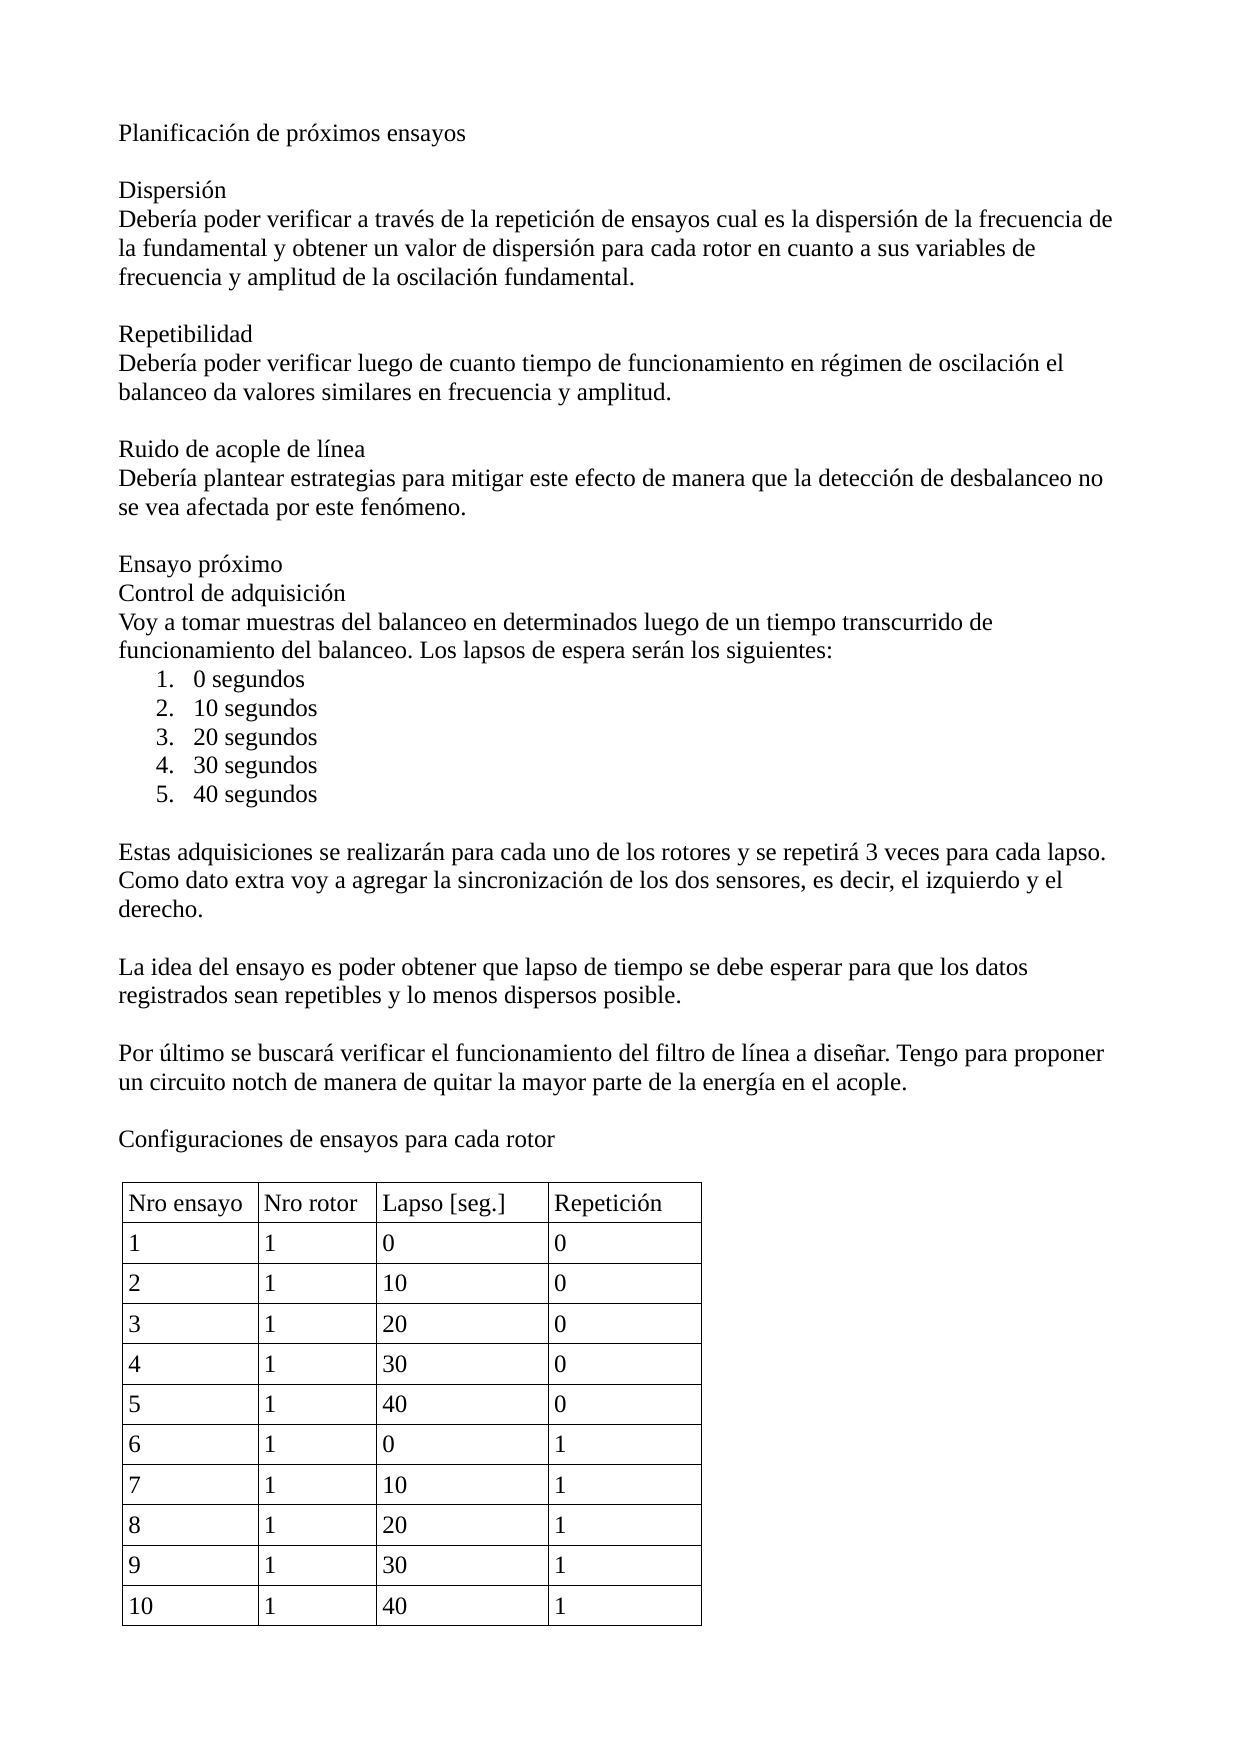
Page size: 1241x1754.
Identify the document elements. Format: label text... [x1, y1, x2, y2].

text Control de adquisición [118, 578, 1122, 607]
table_cell 1 [259, 1264, 376, 1303]
text Dispersión [118, 176, 1122, 204]
table_cell 0 [549, 1344, 701, 1383]
table_cell 1 [259, 1505, 376, 1545]
table_cell 20 [377, 1304, 548, 1343]
table_cell 40 [377, 1586, 548, 1625]
table_cell 10 [377, 1264, 548, 1303]
list 30 segundos [156, 751, 1122, 779]
table_cell 1 [549, 1425, 701, 1464]
table_cell 1 [549, 1465, 701, 1504]
table_cell 0 [377, 1425, 548, 1464]
table_cell 1 [549, 1505, 701, 1545]
table_cell 1 [549, 1586, 701, 1625]
text Estas adquisiciones se realizarán para cada uno de los rotores y se repetirá 3 veces para cada lapso. Como dato extra voy a agregar la sincronización de los dos sensores, es decir, el izquierdo y el derecho. [118, 837, 1122, 923]
table_cell 1 [259, 1586, 376, 1625]
list 20 segundos [156, 722, 1122, 751]
list 0 segundos [156, 664, 1122, 693]
list 10 segundos [156, 693, 1122, 722]
table_header Nro rotor [259, 1183, 376, 1222]
text Repetibilidad [118, 319, 1122, 348]
text Ruido de acople de línea [118, 434, 1122, 463]
table_cell 4 [123, 1344, 258, 1383]
list 40 segundos [156, 779, 1122, 808]
table_cell 1 [259, 1344, 376, 1383]
table_cell 1 [259, 1465, 376, 1504]
table_header Lapso [seg.] [377, 1183, 548, 1222]
table_cell 3 [123, 1304, 258, 1343]
table_cell 20 [377, 1505, 548, 1545]
text Planificación de próximos ensayos [118, 118, 1122, 147]
text Voy a tomar muestras del balanceo en determinados luego de un tiempo transcurrido de funcionamiento del balanceo. Los lapsos de espera serán los siguientes: [118, 607, 1122, 664]
text Debería poder verificar luego de cuanto tiempo de funcionamiento en régimen de oscilación el balanceo da valores similares en frecuencia y amplitud. [118, 348, 1122, 406]
table_cell 10 [123, 1586, 258, 1625]
table_header Nro ensayo [123, 1183, 258, 1222]
text Debería plantear estrategias para mitigar este efecto de manera que la detección de desbalanceo no se vea afectada por este fenómeno. [118, 463, 1122, 521]
table_cell 10 [377, 1465, 548, 1504]
table_cell 0 [549, 1385, 701, 1424]
table_cell 1 [549, 1546, 701, 1585]
table_cell 1 [123, 1223, 258, 1262]
table_cell 9 [123, 1546, 258, 1585]
table_cell 5 [123, 1385, 258, 1424]
table_cell 1 [259, 1425, 376, 1464]
table_cell 0 [549, 1264, 701, 1303]
text Por último se buscará verificar el funcionamiento del filtro de línea a diseñar. Tengo para proponer un circuito notch de manera de quitar la mayor parte de la energía en el acople. [118, 1038, 1122, 1096]
table_cell 2 [123, 1264, 258, 1303]
table_header Repetición [549, 1183, 701, 1222]
table_cell 8 [123, 1505, 258, 1545]
text Debería poder verificar a través de la repetición de ensayos cual es la dispersión de la frecuencia de la fundamental y obtener un valor de dispersión para cada rotor en cuanto a sus variables de frecuencia y amplitud de la oscilación fundamental. [118, 204, 1122, 291]
table_cell 1 [259, 1223, 376, 1262]
table_cell 1 [259, 1385, 376, 1424]
table_cell 0 [549, 1223, 701, 1262]
table_cell 0 [549, 1304, 701, 1343]
table_cell 6 [123, 1425, 258, 1464]
table_cell 7 [123, 1465, 258, 1504]
table_cell 30 [377, 1344, 548, 1383]
text La idea del ensayo es poder obtener que lapso de tiempo se debe esperar para que los datos registrados sean repetibles y lo menos dispersos posible. [118, 952, 1122, 1009]
text Ensayo próximo [118, 549, 1122, 578]
table_cell 1 [259, 1304, 376, 1343]
table_cell 40 [377, 1385, 548, 1424]
table_cell 30 [377, 1546, 548, 1585]
text Configuraciones de ensayos para cada rotor [118, 1124, 1122, 1153]
table_cell 1 [259, 1546, 376, 1585]
table_cell 0 [377, 1223, 548, 1262]
